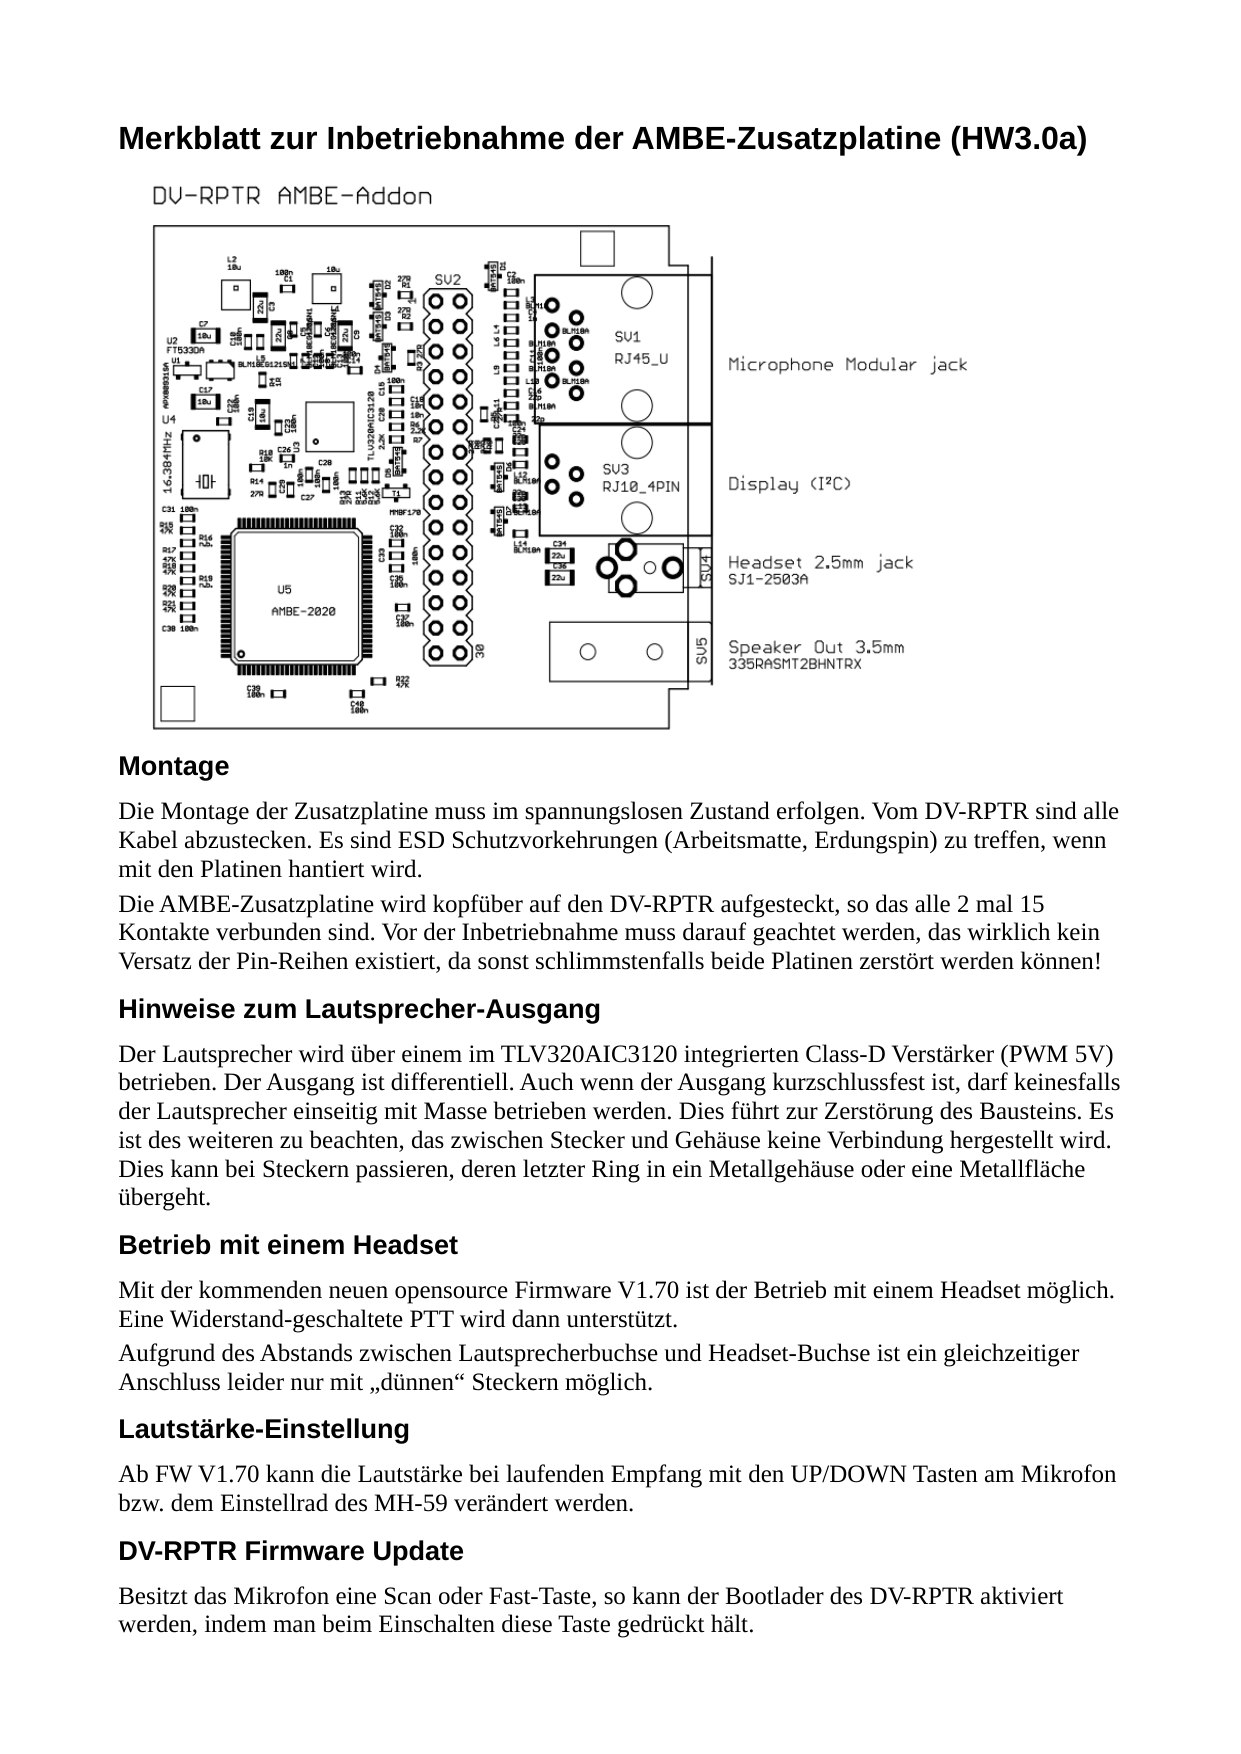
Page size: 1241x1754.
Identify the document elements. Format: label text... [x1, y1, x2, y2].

subtitle Merkblatt zur Inbetriebnahme der AMBE-Zusatzplatine (HW3.0a) [118, 119, 1122, 156]
text Die Montage der Zusatzplatine muss im spannungslosen Zustand erfolgen. Vom DV-RPTR sind alle Kabel abzustecken. Es sind ESD Schutzvorkehrungen (Arbeitsmatte, Erdungspin) zu treffen, wenn mit den Platinen hantiert wird. [118, 796, 1122, 883]
subtitle DV-RPTR Firmware Update [118, 1535, 1122, 1566]
text Mit der kommenden neuen opensource Firmware V1.70 ist der Betrieb mit einem Headset möglich. Eine Widerstand-geschaltete PTT wird dann unterstützt. [118, 1275, 1122, 1332]
text Die AMBE-Zusatzplatine wird kopfüber auf den DV-RPTR aufgesteckt, so das alle 2 mal 15 Kontakte verbunden sind. Vor der Inbetriebnahme muss darauf geachtet werden, das wirklich kein Versatz der Pin-Reihen existiert, da sonst schlimmstenfalls beide Platinen zerstört werden können! [118, 889, 1122, 975]
subtitle Lautstärke-Einstellung [118, 1413, 1122, 1445]
text Der Lautsprecher wird über einem im TLV320AIC3120 integrierten Class-D Verstärker (PWM 5V) betrieben. Der Ausgang ist differentiell. Auch wenn der Ausgang kurzschlussfest ist, darf keinesfalls der Lautsprecher einseitig mit Masse betrieben werden. Dies führt zur Zerstörung des Bausteins. Es ist des weiteren zu beachten, das zwischen Stecker und Gehäuse keine Verbindung hergestellt wird. Dies kann bei Steckern passieren, deren letzter Ring in ein Metallgehäuse oder eine Metallfläche übergeht. [118, 1039, 1122, 1211]
text Aufgrund des Abstands zwischen Lautsprecherbuchse und Headset-Buchse ist ein gleichzeitiger Anschluss leider nur mit „dünnen“ Steckern möglich. [118, 1338, 1122, 1396]
subtitle Hinweise zum Lautsprecher-Ausgang [118, 993, 1122, 1024]
text Ab FW V1.70 kann die Lautstärke bei laufenden Empfang mit den UP/DOWN Tasten am Mikrofon bzw. dem Einstellrad des MH-59 verändert werden. [118, 1459, 1122, 1517]
text Besitzt das Mikrofon eine Scan oder Fast-Taste, so kann der Bootlader des DV-RPTR aktiviert werden, indem man beim Einschalten diese Taste gedrückt hält. [118, 1581, 1122, 1638]
picture [143, 175, 973, 751]
subtitle Betrieb mit einem Headset [118, 1229, 1122, 1260]
subtitle Montage [118, 187, 1122, 782]
